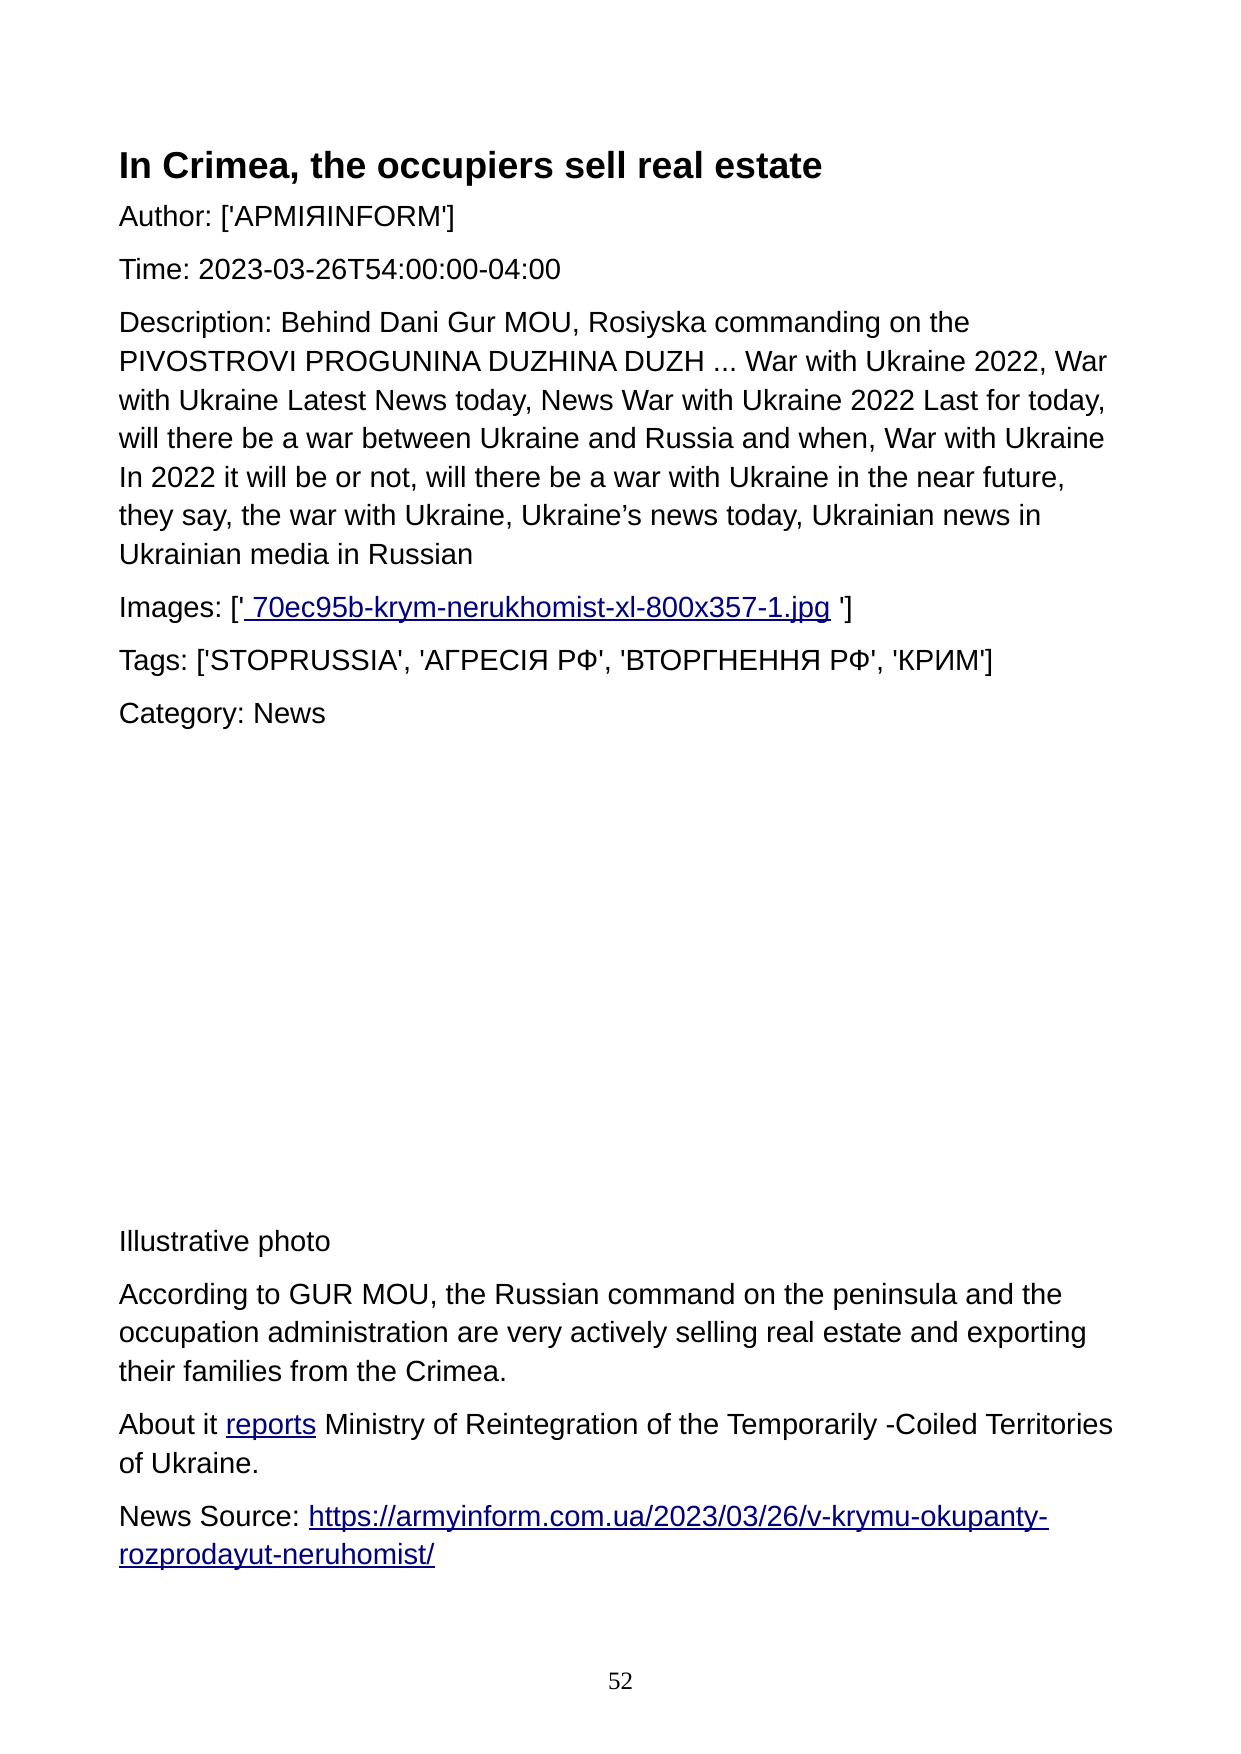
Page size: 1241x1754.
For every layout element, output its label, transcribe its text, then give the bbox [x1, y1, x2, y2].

text Tags: ['STOPRUSSIA', 'АГРЕСІЯ РФ', 'ВТОРГНЕННЯ РФ', 'КРИМ'] [118, 643, 1122, 676]
text Time: 2023-03-26T54:00:00-04:00 [118, 252, 1122, 286]
text News Source: https://armyinform.com.ua/2023/03/26/v-krymu-okupanty-rozprodayut-neruhomist/ [118, 1499, 1122, 1571]
text According to GUR MOU, the Russian command on the peninsula and the occupation administration are very actively selling real estate and exporting their families from the Crimea. [118, 1277, 1122, 1387]
text Description: Behind Dani Gur MOU, Rosіyska commanding on the PIVOSTROVI PROGUNINA DUZHINA DUZH ... War with Ukraine 2022, War with Ukraine Latest News today, News War with Ukraine 2022 Last for today, will there be a war between Ukraine and Russia and when, War with Ukraine In 2022 it will be or not, will there be a war with Ukraine in the near future, they say, the war with Ukraine, Ukraine’s news today, Ukrainian news in Ukrainian media in Russian [118, 305, 1122, 570]
text Illustrative photo [118, 749, 1122, 1257]
text Images: [' 70ec95b-krym-nerukhomist-xl-800x357-1.jpg '] [118, 590, 1122, 623]
text About it reports Ministry of Reintegration of the Temporarily -Coiled Territories of Ukraine. [118, 1407, 1122, 1479]
text Category: News [118, 696, 1122, 729]
subtitle In Crimea, the occupiers sell real estate [118, 143, 1122, 187]
text Author: ['АРМІЯINFORM'] [118, 199, 1122, 233]
